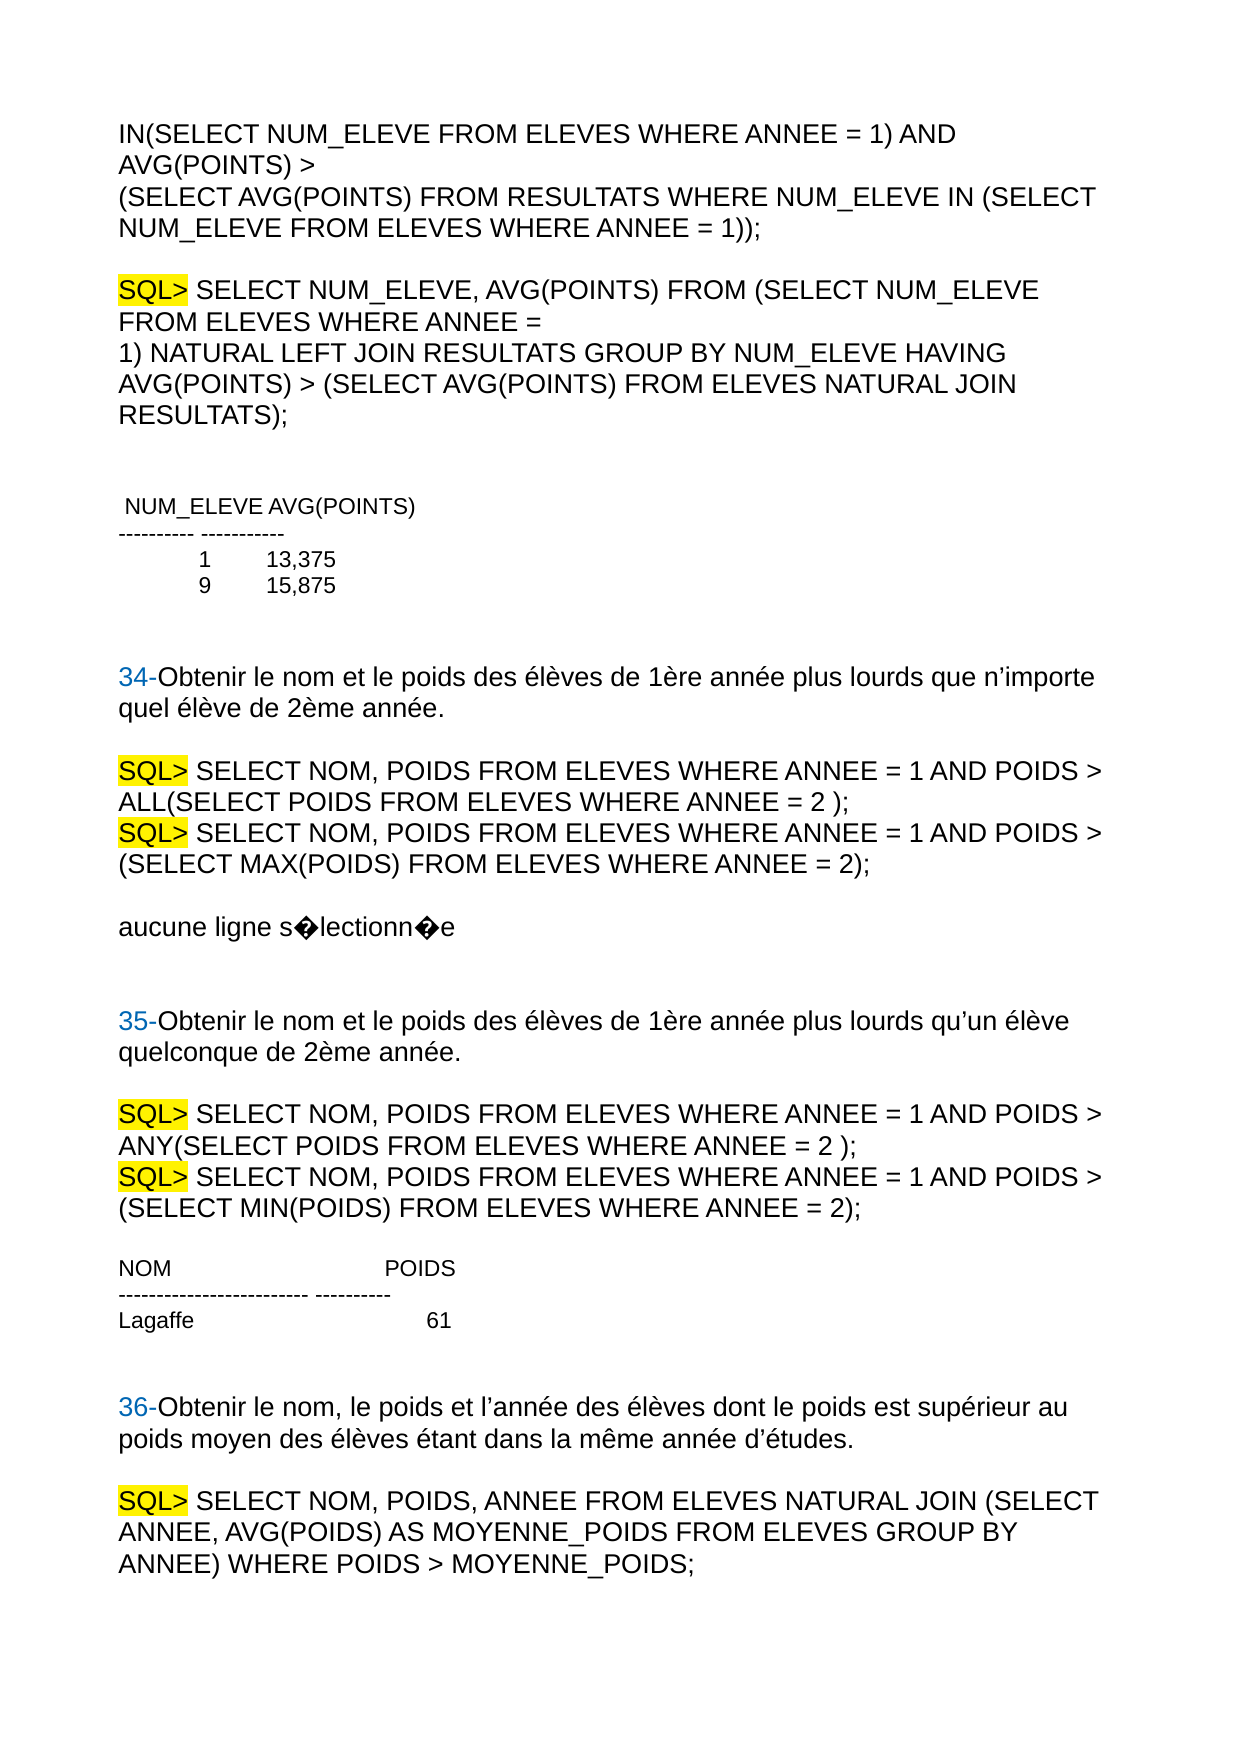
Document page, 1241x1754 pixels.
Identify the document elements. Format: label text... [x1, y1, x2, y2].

text NUM_ELEVE FROM ELEVES WHERE ANNEE = 1)); [118, 212, 1122, 243]
text aucune ligne s�lectionn�e [118, 911, 1122, 942]
text 35-Obtenir le nom et le poids des élèves de 1ère année plus lourds qu’un élève quelconque de 2ème année. [118, 1005, 1122, 1067]
text SQL> SELECT NUM_ELEVE, AVG(POINTS) FROM (SELECT NUM_ELEVE FROM ELEVES WHERE ANNEE = [118, 274, 1122, 337]
text RESULTATS); [118, 399, 1122, 431]
text (SELECT AVG(POINTS) FROM RESULTATS WHERE NUM_ELEVE IN (SELECT [118, 181, 1122, 212]
text SQL> SELECT NOM, POIDS, ANNEE FROM ELEVES NATURAL JOIN (SELECT ANNEE, AVG(POIDS) AS MOYENNE_POIDS FROM ELEVES GROUP BY ANNEE) WHERE POIDS > MOYENNE_POIDS; [118, 1485, 1122, 1579]
text 1 13,375 [118, 546, 1122, 572]
text SQL> SELECT NOM, POIDS FROM ELEVES WHERE ANNEE = 1 AND POIDS > (SELECT MIN(POIDS) FROM ELEVES WHERE ANNEE = 2); [118, 1161, 1122, 1223]
text SQL> SELECT NOM, POIDS FROM ELEVES WHERE ANNEE = 1 AND POIDS > ANY(SELECT POIDS FROM ELEVES WHERE ANNEE = 2 ); [118, 1098, 1122, 1161]
text NOM POIDS [118, 1255, 1122, 1281]
text 1) NATURAL LEFT JOIN RESULTATS GROUP BY NUM_ELEVE HAVING [118, 337, 1122, 368]
text ---------- ----------- [118, 519, 1122, 546]
text SQL> SELECT NOM, POIDS FROM ELEVES WHERE ANNEE = 1 AND POIDS > (SELECT MAX(POIDS) FROM ELEVES WHERE ANNEE = 2); [118, 817, 1122, 880]
text NUM_ELEVE AVG(POINTS) [118, 493, 1122, 519]
text 34-Obtenir le nom et le poids des élèves de 1ère année plus lourds que n’importe quel élève de 2ème année. [118, 661, 1122, 723]
text AVG(POINTS) > (SELECT AVG(POINTS) FROM ELEVES NATURAL JOIN [118, 368, 1122, 399]
text 9 15,875 [118, 572, 1122, 598]
text SQL> SELECT NOM, POIDS FROM ELEVES WHERE ANNEE = 1 AND POIDS > ALL(SELECT POIDS FROM ELEVES WHERE ANNEE = 2 ); [118, 755, 1122, 817]
text IN(SELECT NUM_ELEVE FROM ELEVES WHERE ANNEE = 1) AND AVG(POINTS) > [118, 118, 1122, 181]
text 36-Obtenir le nom, le poids et l’année des élèves dont le poids est supérieur au poids moyen des élèves étant dans la même année d’études. [118, 1391, 1122, 1454]
text ------------------------- ---------- [118, 1281, 1122, 1307]
text Lagaffe 61 [118, 1307, 1122, 1334]
